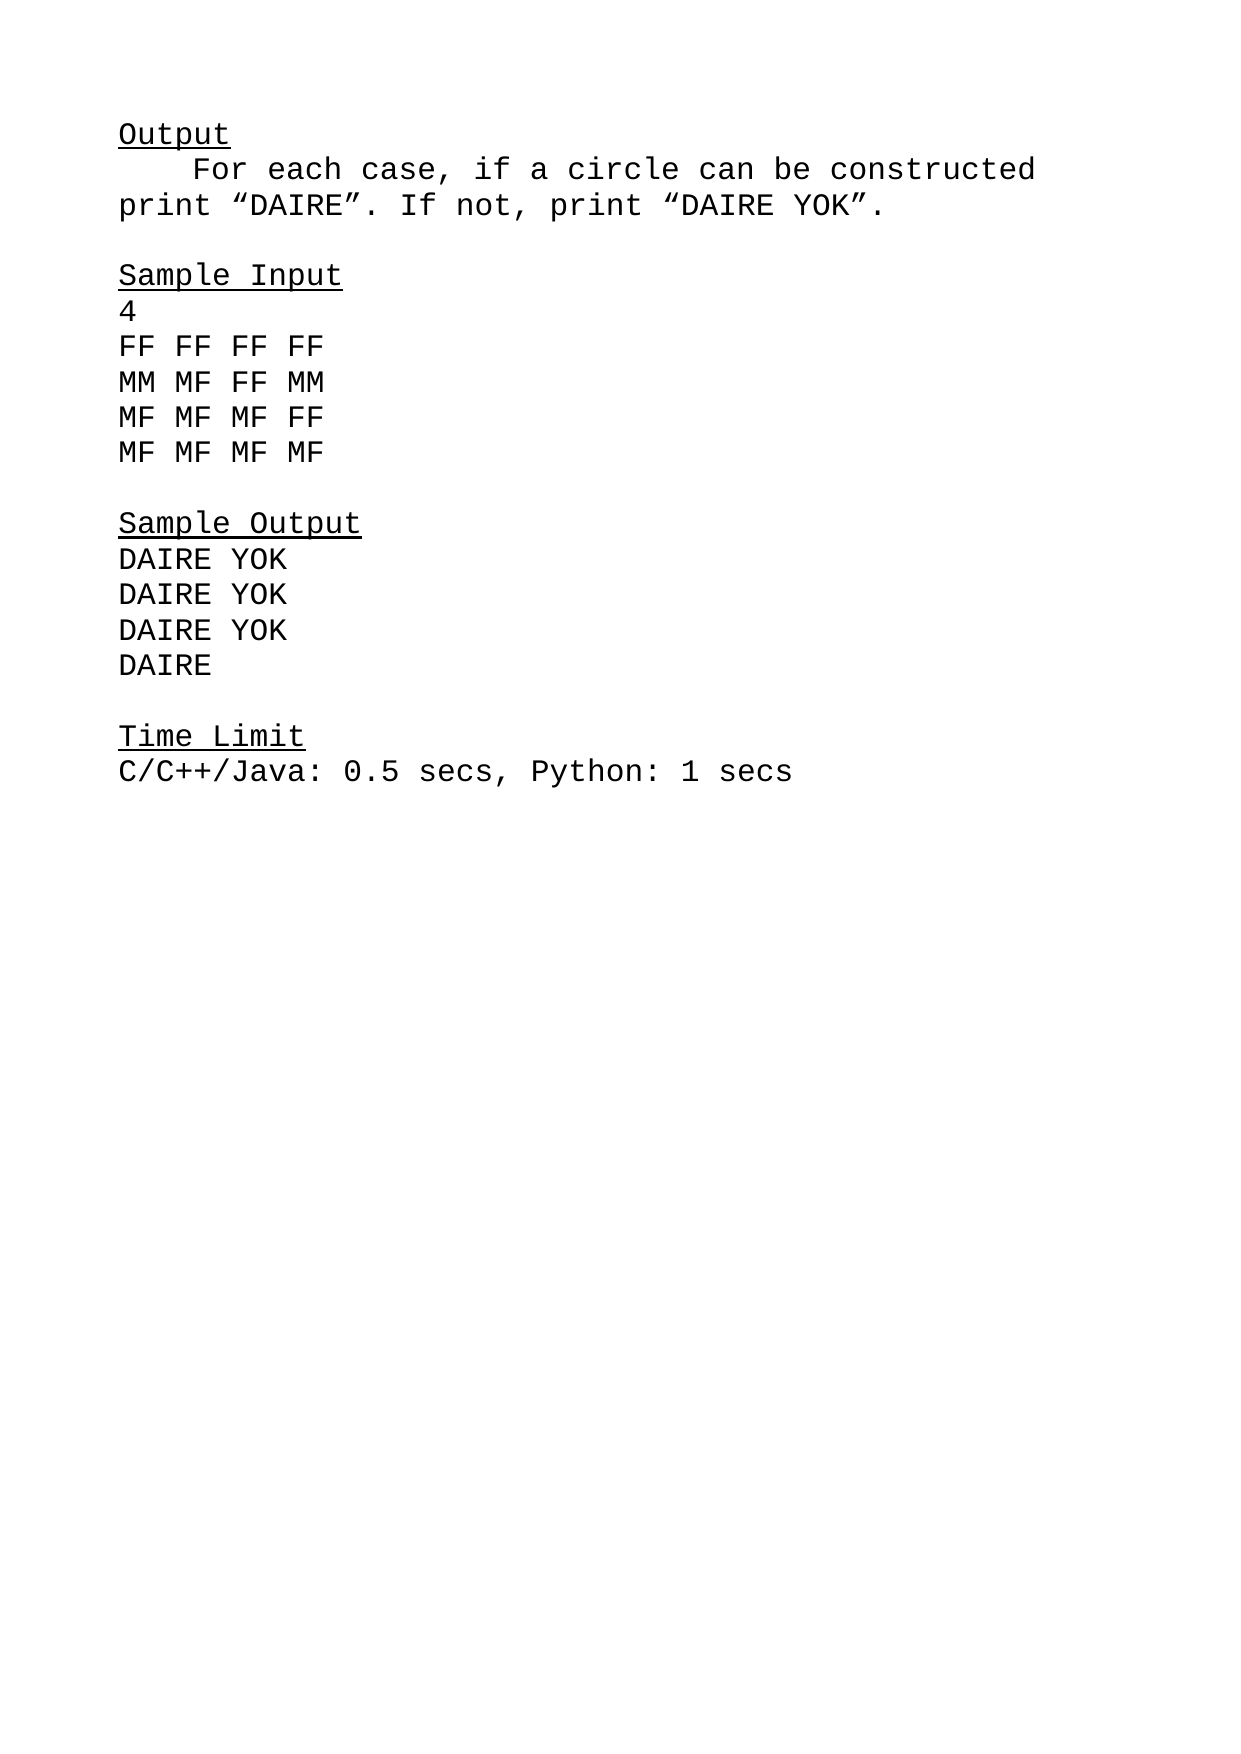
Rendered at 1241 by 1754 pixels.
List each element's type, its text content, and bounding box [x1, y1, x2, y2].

text For each case, if a circle can be constructed print “DAIRE”. If not, print “DAIRE YOK”. [118, 153, 1122, 224]
text Time Limit [118, 720, 1122, 756]
text Sample Input [118, 260, 1122, 295]
text DAIRE YOK [118, 578, 1122, 614]
text MF MF MF MF [118, 437, 1122, 472]
text Sample Output [118, 508, 1122, 543]
text DAIRE [118, 649, 1122, 685]
text DAIRE YOK [118, 543, 1122, 578]
text MF MF MF FF [118, 401, 1122, 437]
text 4 [118, 295, 1122, 331]
text FF FF FF FF [118, 331, 1122, 366]
text Output [118, 118, 1122, 153]
text DAIRE YOK [118, 614, 1122, 649]
text MM MF FF MM [118, 366, 1122, 401]
text C/C++/Java: 0.5 secs, Python: 1 secs [118, 756, 1122, 791]
